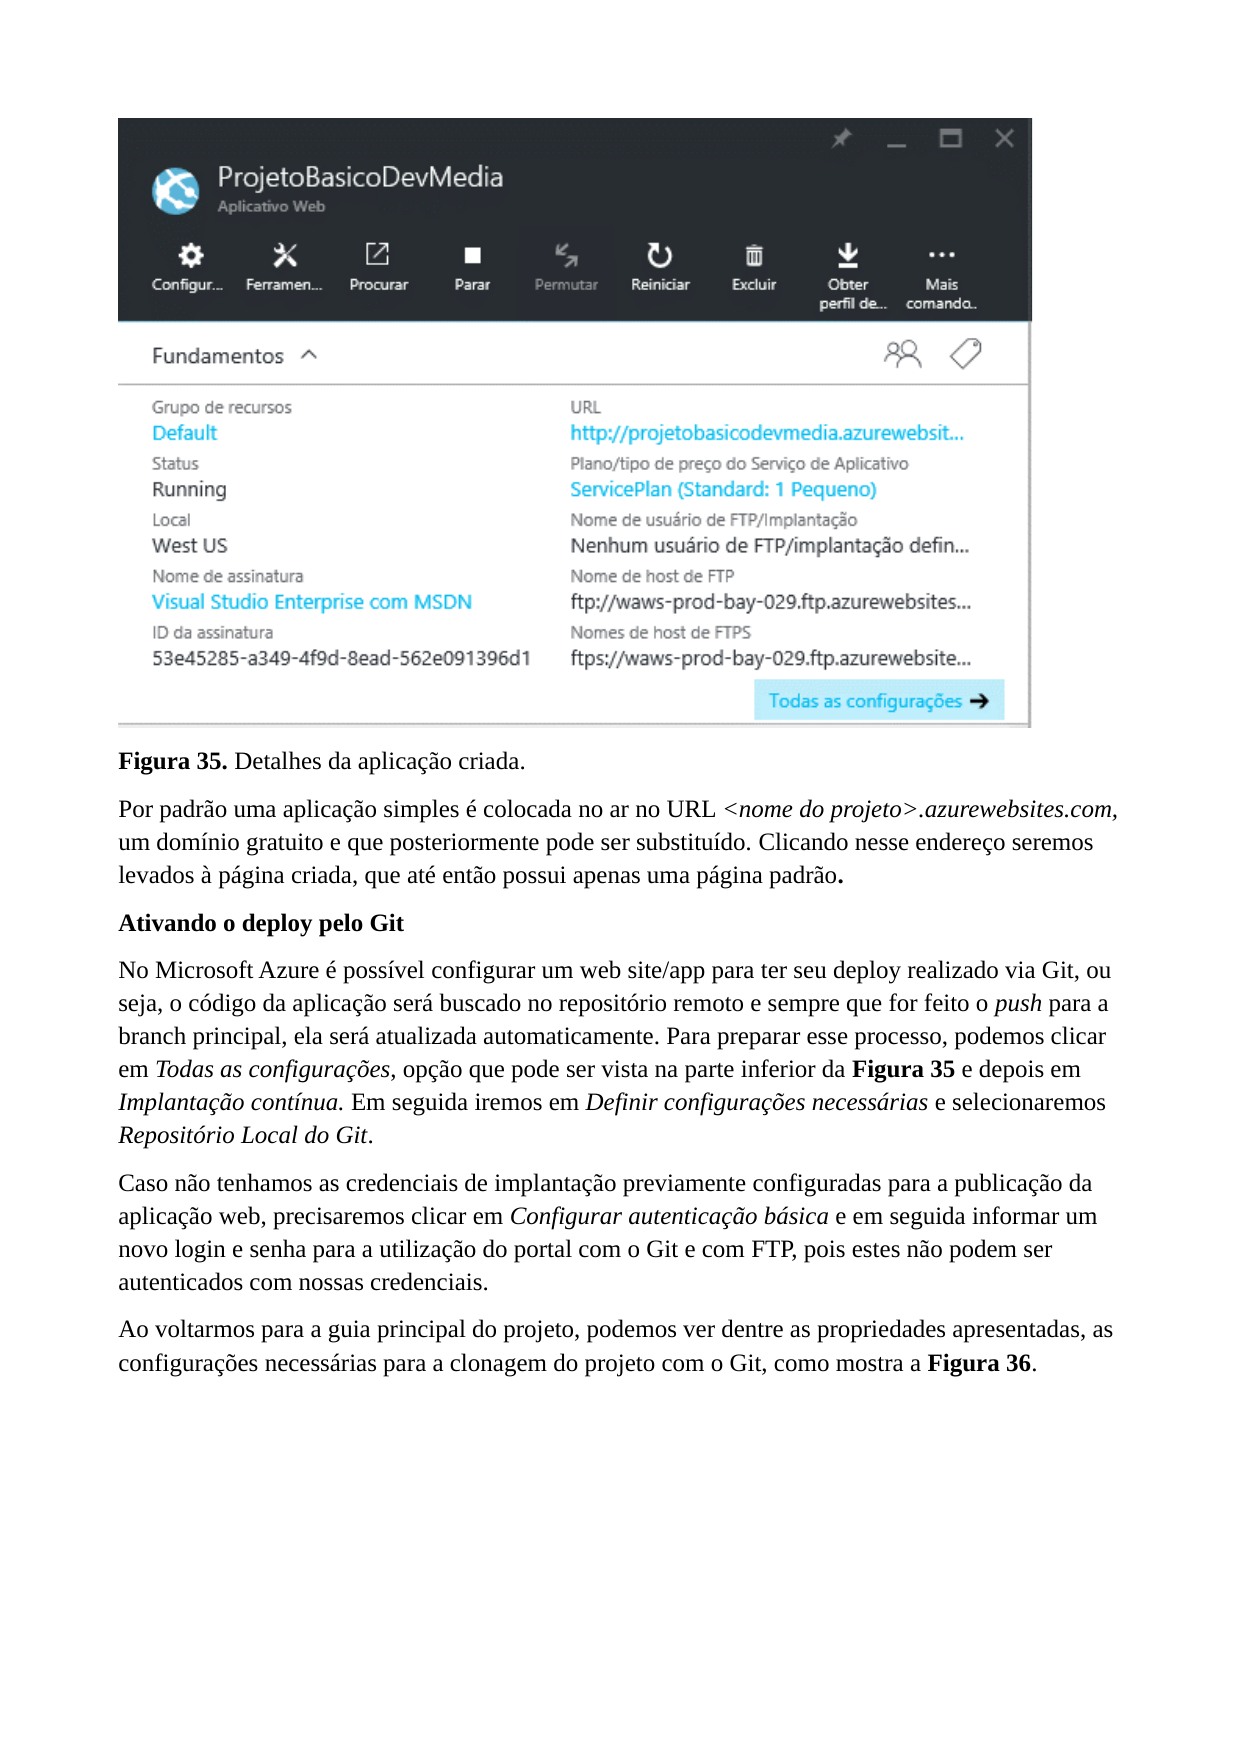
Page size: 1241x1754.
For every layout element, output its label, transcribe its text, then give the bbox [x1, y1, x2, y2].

text Figura 35. Detalhes da aplicação criada. [118, 746, 1122, 775]
text Ao voltarmos para a guia principal do projeto, podemos ver dentre as propriedades apresentadas, as configurações necessárias para a clonagem do projeto com o Git, como mostra a Figura 36. [118, 1314, 1122, 1376]
text Caso não tenhamos as credenciais de implantação previamente configuradas para a publicação da aplicação web, precisaremos clicar em Configurar autenticação básica e em seguida informar um novo login e senha para a utilização do portal com o Git e com FTP, pois estes não podem ser autenticados com nossas credenciais. [118, 1168, 1122, 1296]
picture [118, 118, 1033, 728]
text No Microsoft Azure é possível configurar um web site/app para ter seu deploy realizado via Git, ou seja, o código da aplicação será buscado no repositório remoto e sempre que for feito o push para a branch principal, ela será atualizada automaticamente. Para preparar esse processo, podemos clicar em Todas as configurações, opção que pode ser vista na parte inferior da Figura 35 e depois em Implantação contínua. Em seguida iremos em Definir configurações necessárias e selecionaremos Repositório Local do Git. [118, 955, 1122, 1149]
text Ativando o deploy pelo Git [118, 908, 1122, 936]
text Por padrão uma aplicação simples é colocada no ar no URL <nome do projeto>.azurewebsites.com, um domínio gratuito e que posteriormente pode ser substituído. Clicando nesse endereço seremos levados à página criada, que até então possui apenas uma página padrão. [118, 794, 1122, 889]
